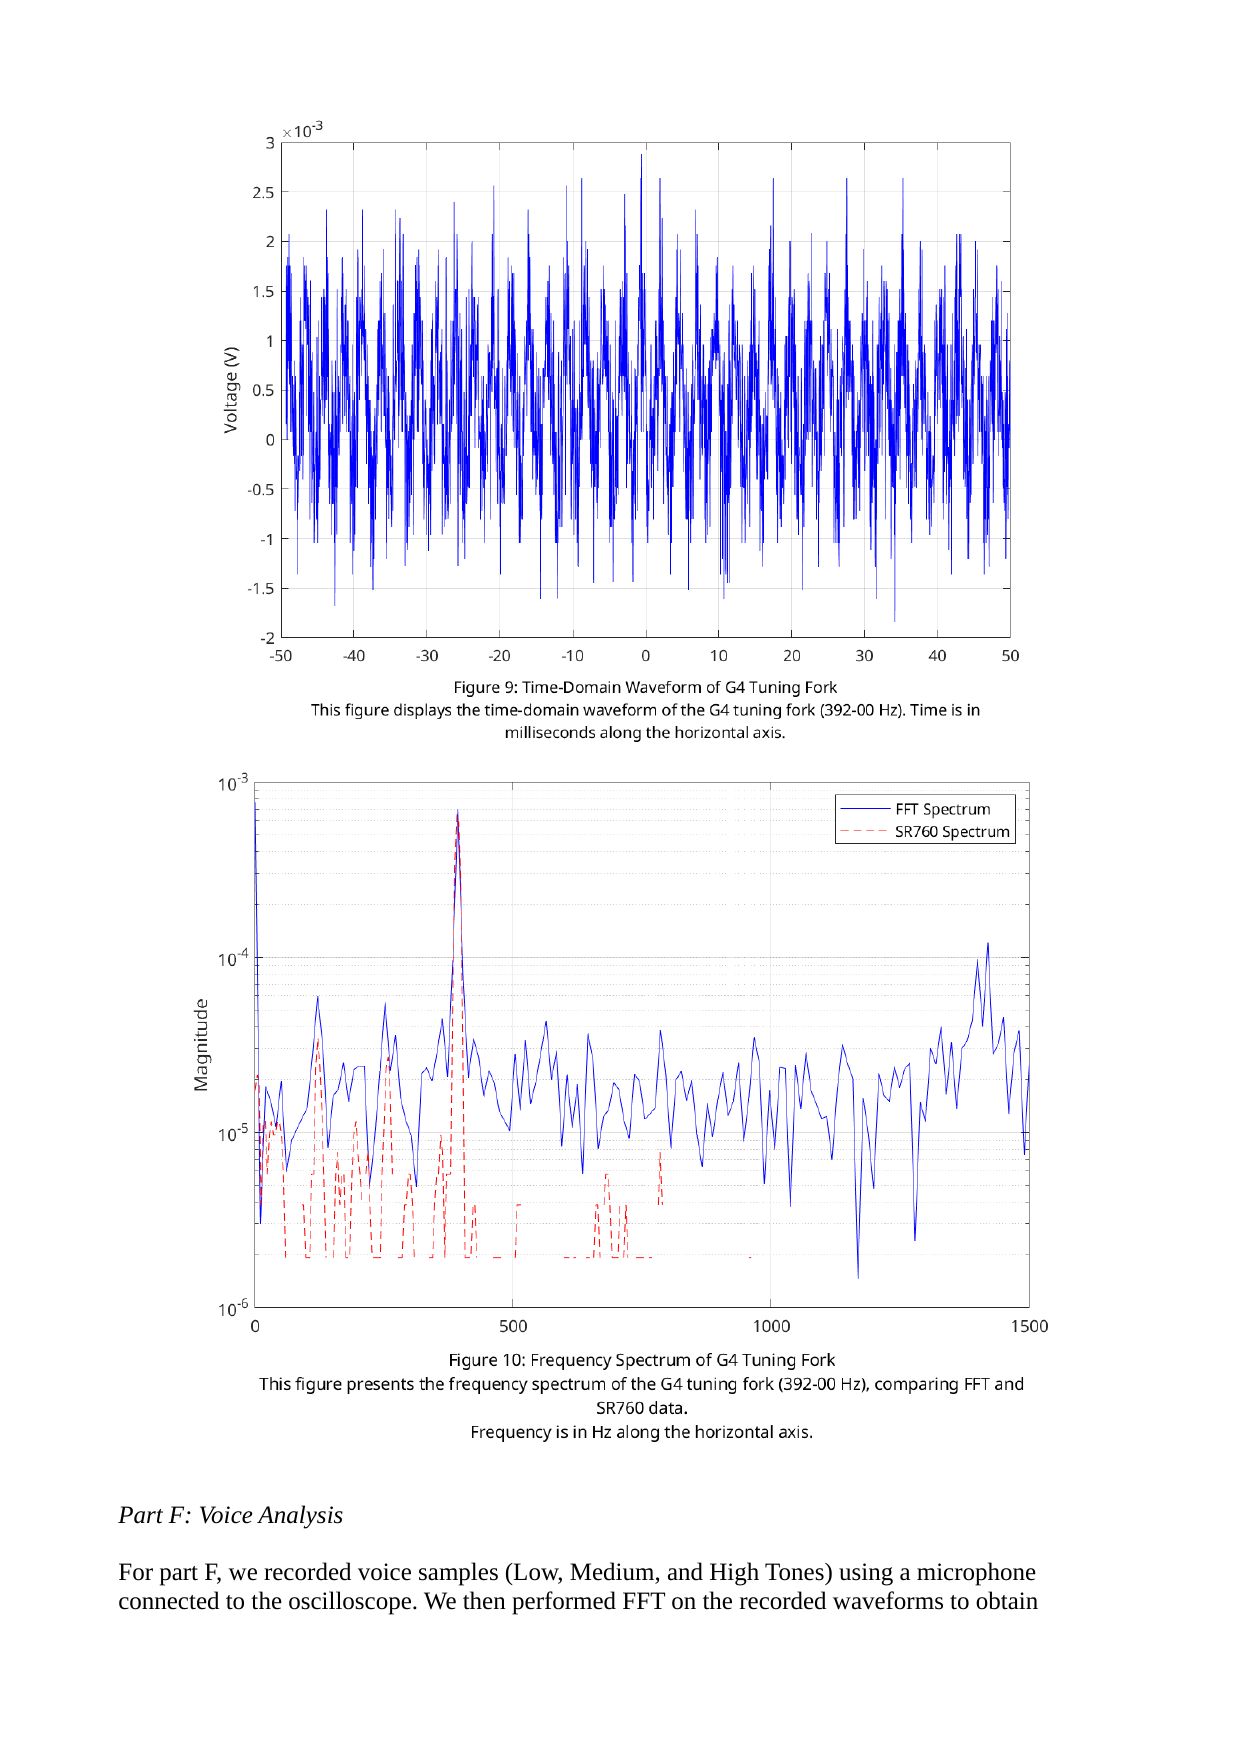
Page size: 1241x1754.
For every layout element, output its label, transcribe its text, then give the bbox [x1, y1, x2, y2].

text Part F: Voice Analysis [118, 1500, 1122, 1529]
text For part F, we recorded voice samples (Low, Medium, and High Tones) using a microphone connected to the oscilloscope. We then performed FFT on the recorded waveforms to obtain [118, 1557, 1122, 1615]
picture [191, 771, 1049, 1443]
picture [221, 118, 1020, 743]
